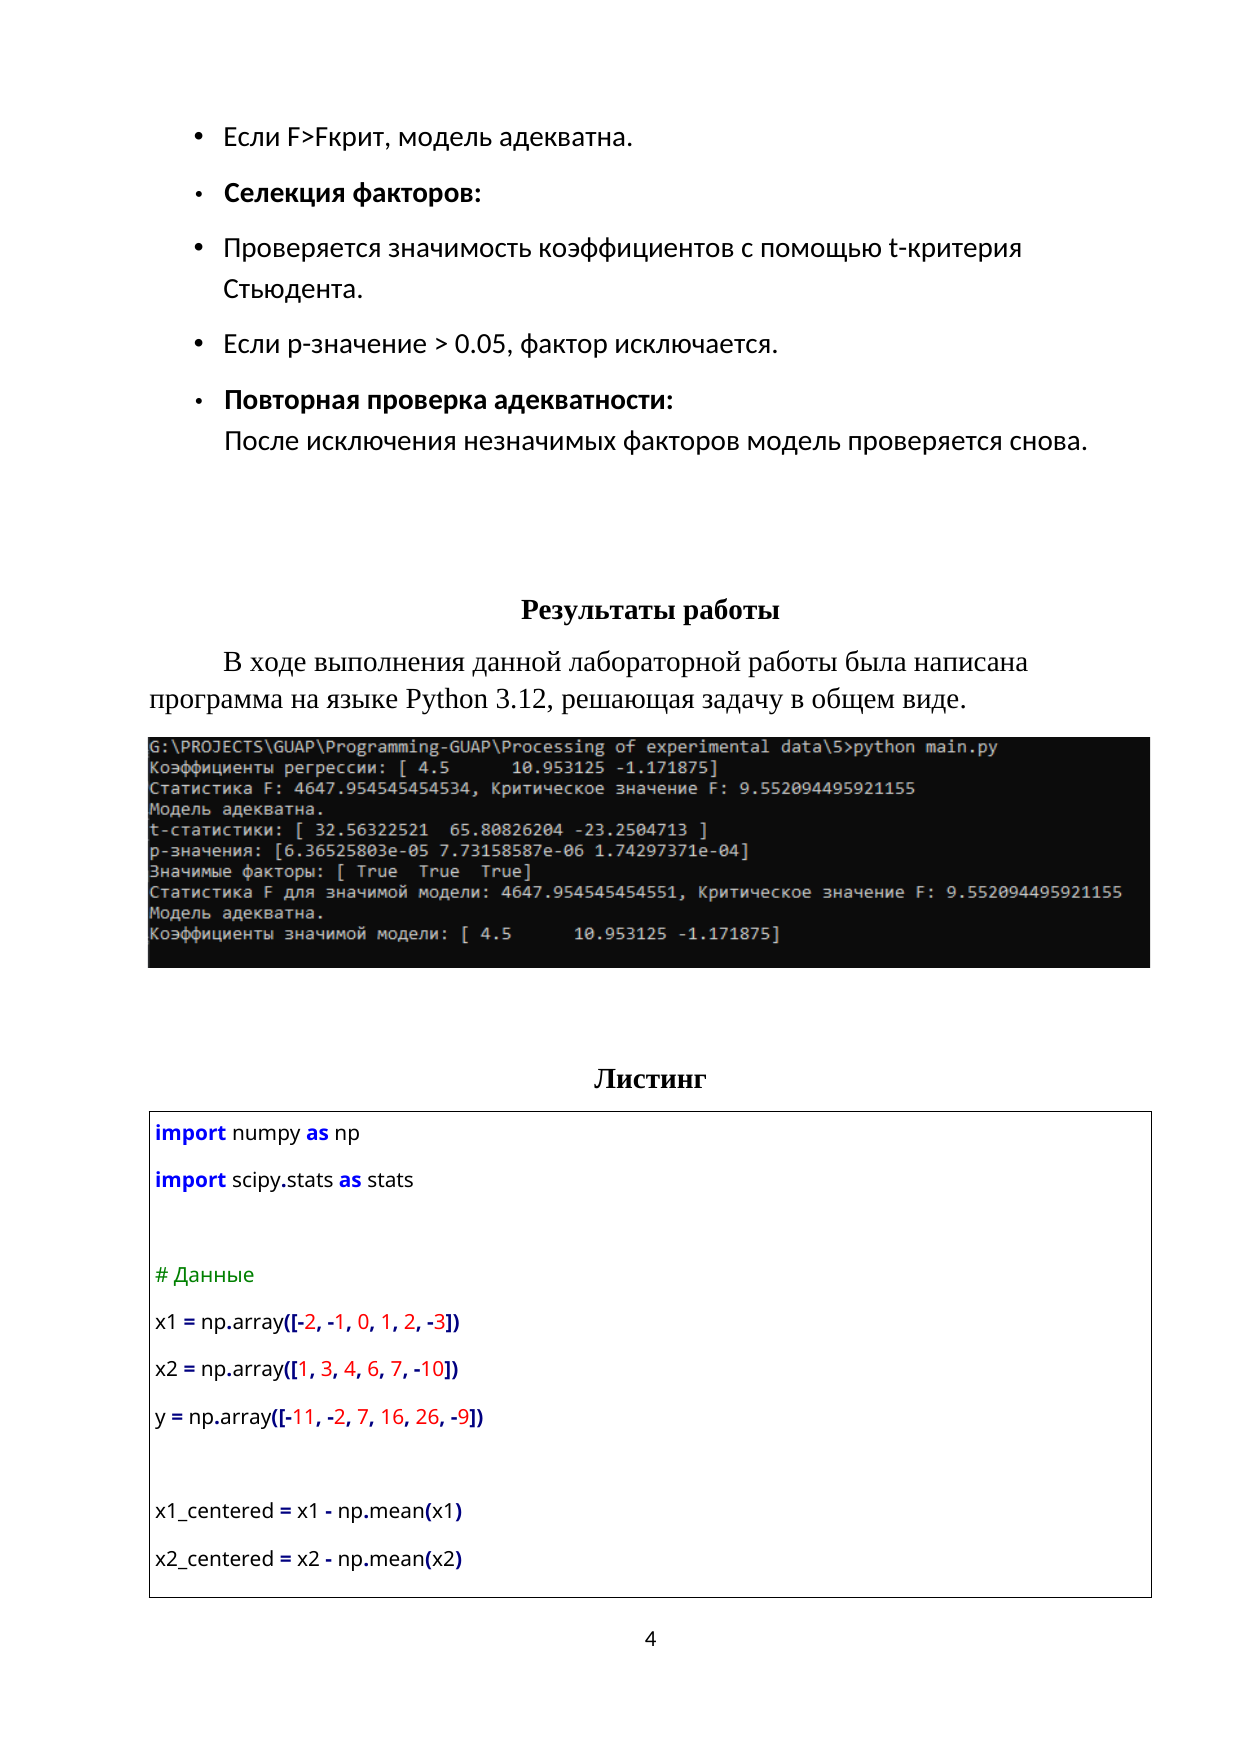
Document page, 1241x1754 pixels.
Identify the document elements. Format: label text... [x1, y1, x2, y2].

text В ходе выполнения данной лабораторной работы была написана программа на языке Python 3.12, решающая задачу в общем виде. [149, 644, 1152, 995]
subtitle Листинг [149, 1061, 1152, 1094]
list Повторная проверка адекватности: После исключения незначимых факторов модель проверяется снова. [195, 381, 1152, 458]
list Если F>Fкрит, модель адекватна. [193, 118, 1152, 154]
list Проверяется значимость коэффициентов с помощью t-критерия Стьюдента. [193, 229, 1152, 306]
text Результаты работы [149, 592, 1152, 625]
list Если p-значение > 0.05, фактор исключается. [193, 326, 1152, 361]
picture [147, 737, 1151, 968]
list Селекция факторов: [195, 174, 1152, 209]
table_header import numpy as np import scipy.stats as stats # Данные x1 = np.array([-2, -1, 0, 1, 2, -3]) x2 = np.array([1, 3, 4, 6, 7, -10]) y = np.array([-11, -2, 7, 16, 26, -9]) x1_centered = x1 - np.mean(x1) x2_centered = x2 - np.mean(x2) [150, 1112, 1151, 1597]
